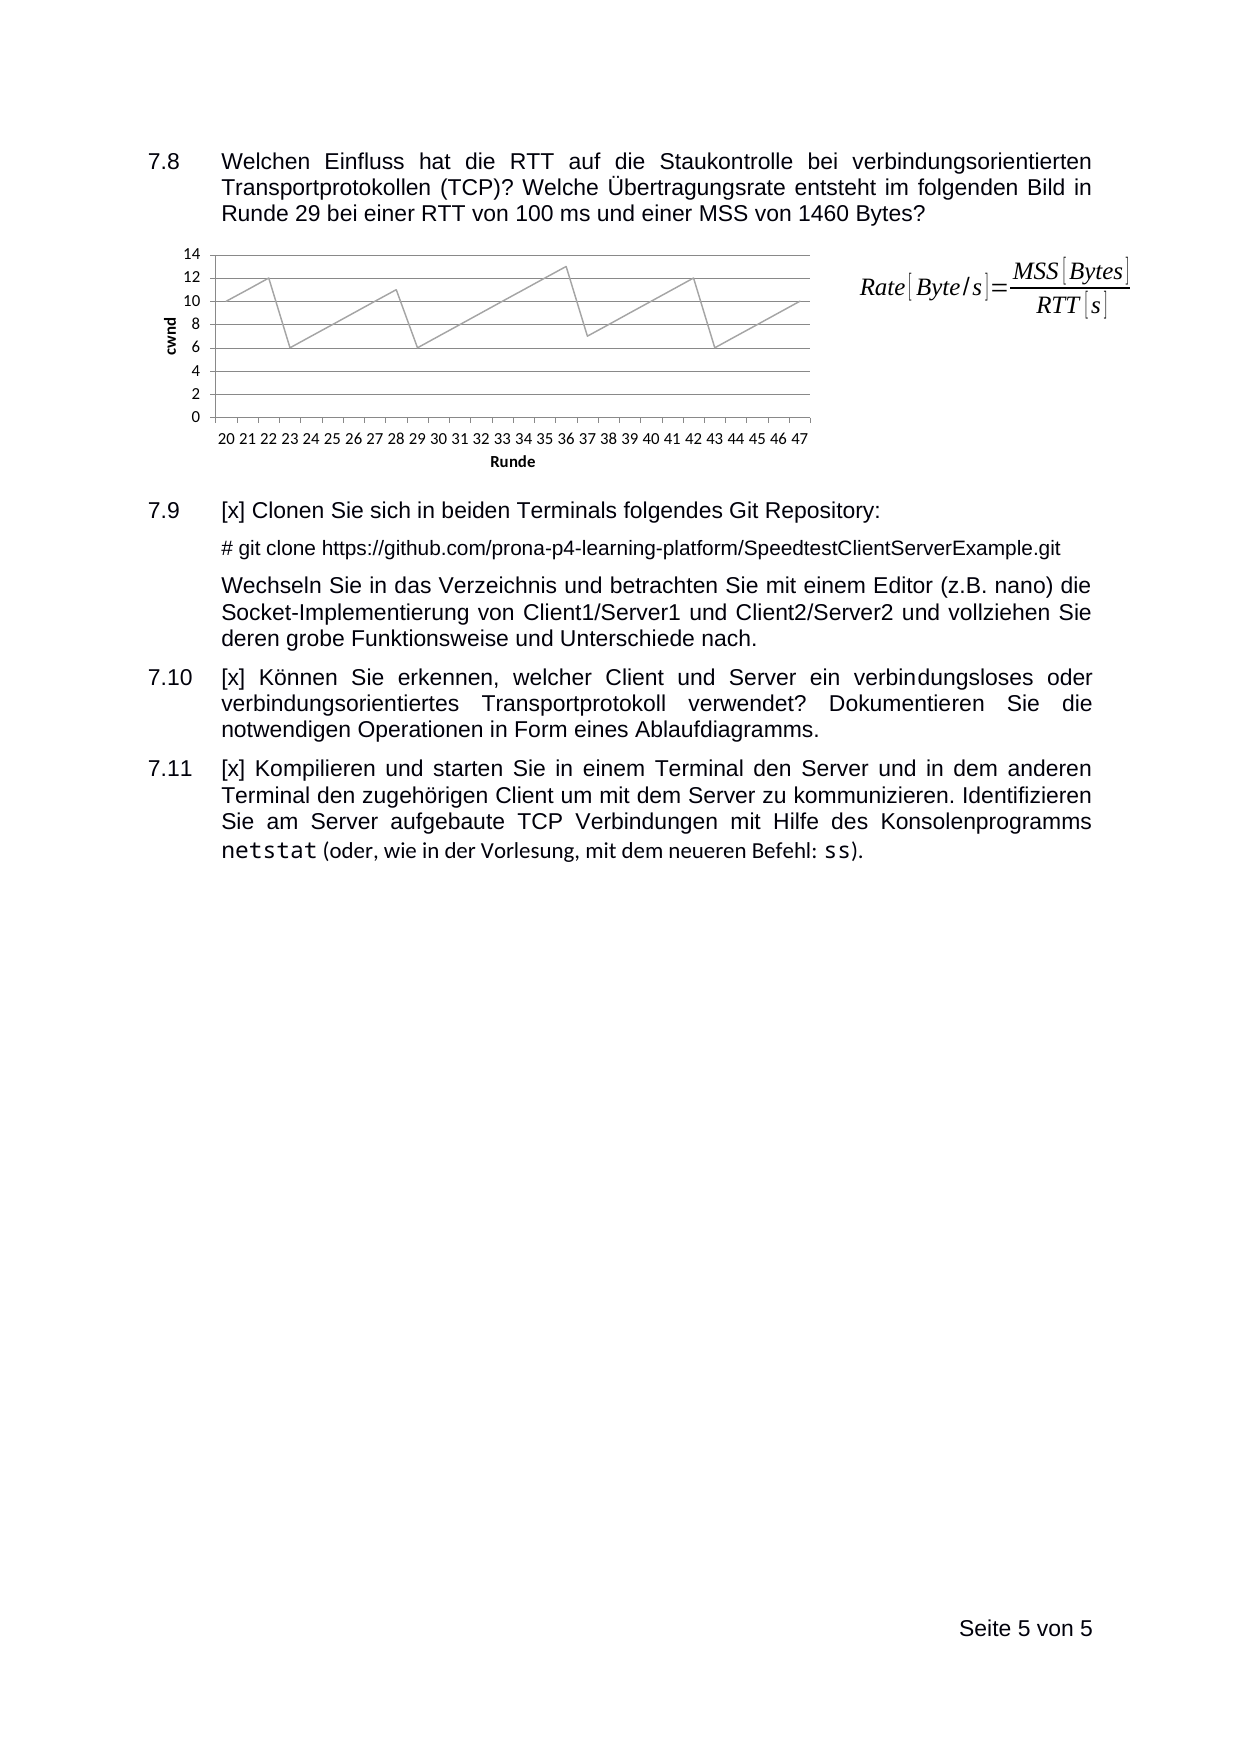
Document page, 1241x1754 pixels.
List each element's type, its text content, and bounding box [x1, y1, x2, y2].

text # git clone https://github.com/prona-p4-learning-platform/SpeedtestClientServerExample.git [148, 536, 1093, 559]
text 7.10 [x] Können Sie erkennen, welcher Client und Server ein verbin­dungsloses oder verbindungsorientiertes Transportprotokoll verwendet? Dokumentie­ren Sie die notwendigen Operationen in Form eines Ablaufdiagramms. [148, 664, 1093, 743]
text 7.9 [x] Clonen Sie sich in beiden Terminals folgendes Git Repository: [148, 497, 1093, 523]
text 7.8 Welchen Einfluss hat die RTT auf die Staukontrolle bei verbindungsorientierten Transportprotokollen (TCP)? Welche Übertragungsrate entsteht im folgenden Bild in Runde 29 bei einer RTT von 100 ms und einer MSS von 1460 Bytes? [148, 148, 1093, 227]
text 7.11 [x] Kompilieren und starten Sie in einem Terminal den Server und in dem anderen Terminal den zugehörigen Client um mit dem Server zu kommunizieren. Identifizieren Sie am Server aufgebaute TCP Verbindungen mit Hilfe des Konsolenprogramms netstat (oder, wie in der Vorlesung, mit dem neueren Befehl: ss). [148, 755, 1093, 866]
text Wechseln Sie in das Verzeichnis und betrachten Sie mit einem Editor (z.B. nano) die Socket-Implementierung von Client1/Server1 und Client2/Server2 und vollziehen Sie deren grobe Funktionsweise und Unterschiede nach. [148, 572, 1093, 651]
